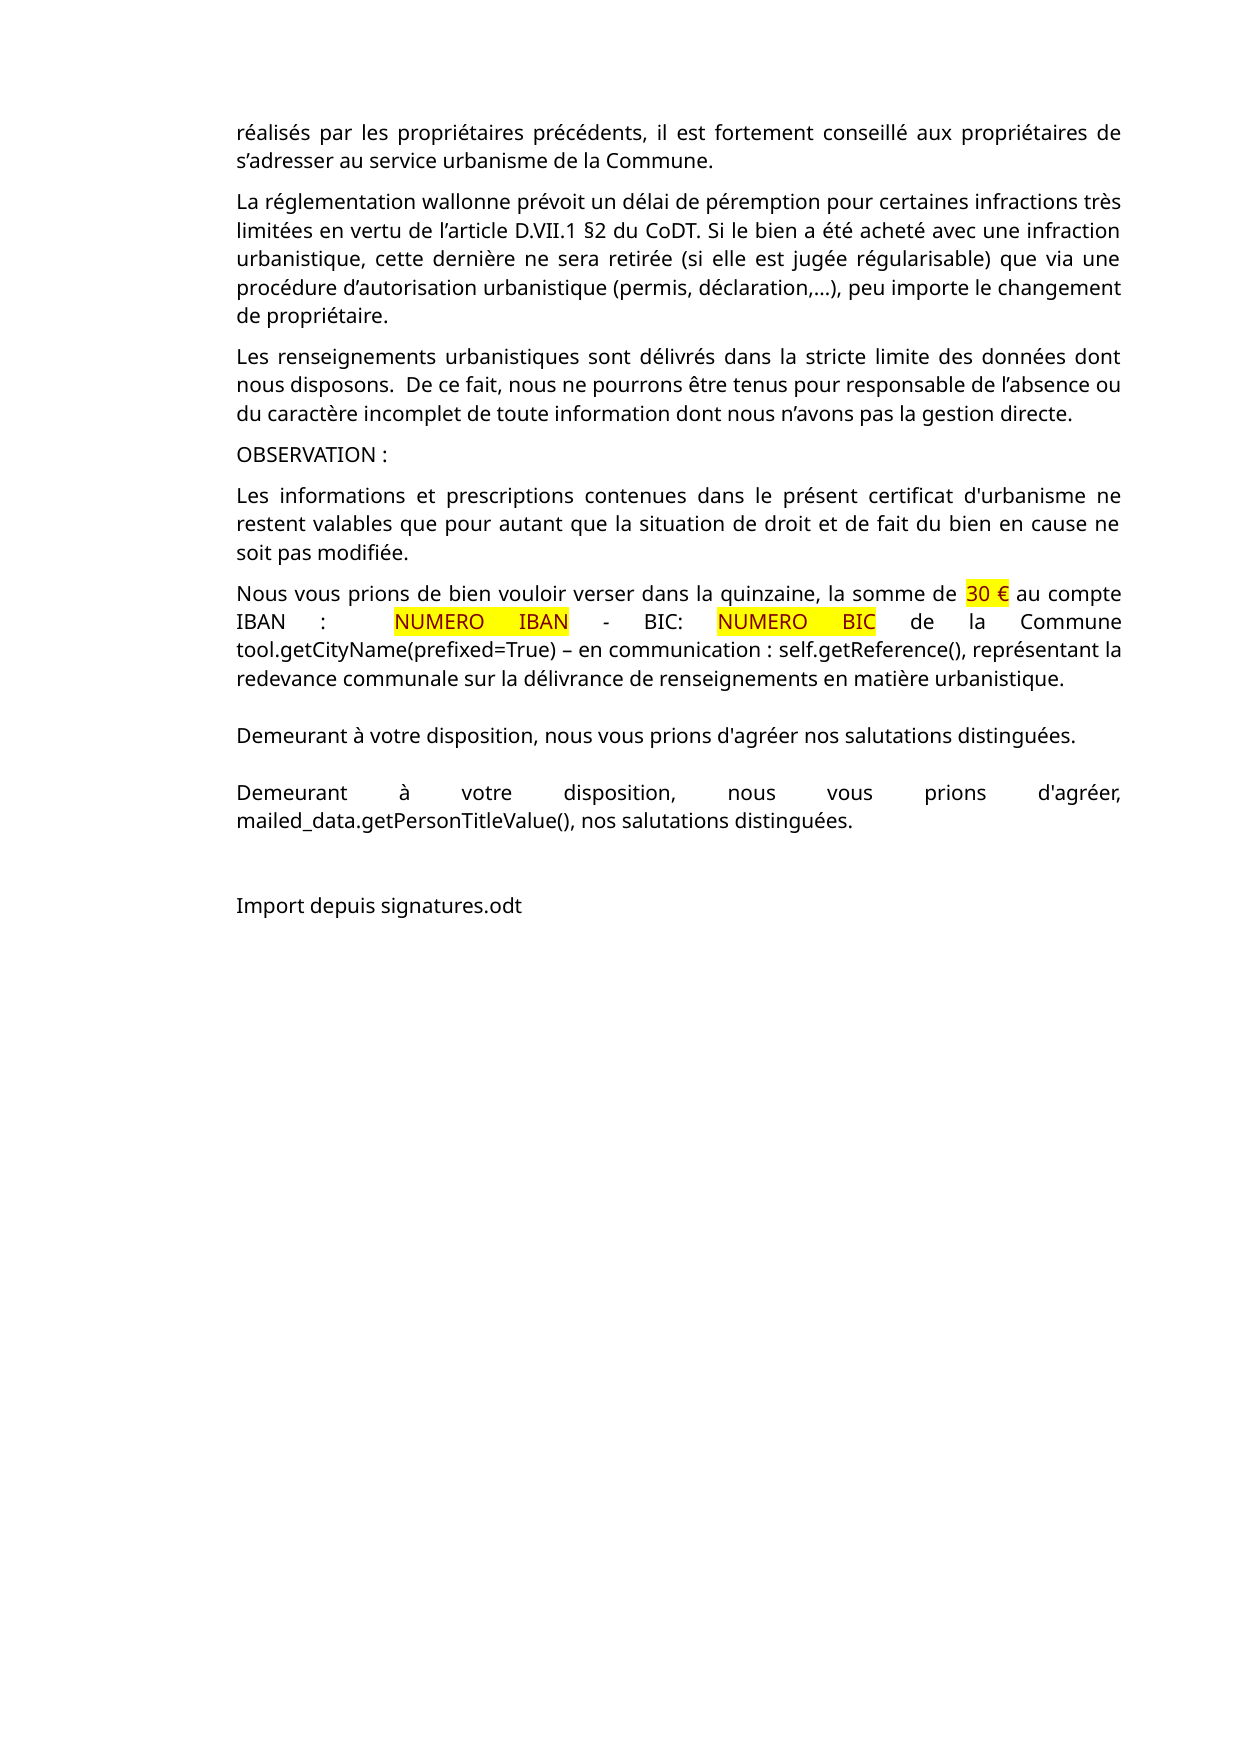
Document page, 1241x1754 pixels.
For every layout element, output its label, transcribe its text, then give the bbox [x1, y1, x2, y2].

text Import depuis signatures.odt [236, 892, 1122, 920]
text Demeurant à votre disposition, nous vous prions d'agréer nos salutations distinguées. [236, 721, 1122, 749]
text Les renseignements urbanistiques sont délivrés dans la stricte limite des données dont nous disposons. De ce fait, nous ne pourrons être tenus pour responsable de l’absence ou du caractère incomplet de toute information dont nous n’avons pas la gestion directe. [236, 342, 1122, 427]
text Demeurant à votre disposition, nous vous prions d'agréer, mailed_data.getPersonTitleValue(), nos salutations distinguées. [236, 778, 1122, 835]
text OBSERVATION : [236, 440, 1122, 468]
text Nous vous prions de bien vouloir verser dans la quinzaine, la somme de 30 € au compte IBAN : NUMERO IBAN - BIC: NUMERO BIC de la Commune tool.getCityName(prefixed=True) – en communication : self.getReference(), représentant la redevance communale sur la délivrance de renseignements en matière urbanistique. [236, 579, 1122, 692]
text La réglementation wallonne prévoit un délai de péremption pour certaines infractions très limitées en vertu de l’article D.VII.1 §2 du CoDT. Si le bien a été acheté avec une infraction urbanistique, cette dernière ne sera retirée (si elle est jugée régularisable) que via une procédure d’autorisation urbanistique (permis, déclaration,…), peu importe le changement de propriétaire. [236, 187, 1122, 330]
text réalisés par les propriétaires précédents, il est fortement conseillé aux propriétaires de s’adresser au service urbanisme de la Commune. [236, 118, 1122, 175]
text Les informations et prescriptions contenues dans le présent certificat d'urbanisme ne restent valables que pour autant que la situation de droit et de fait du bien en cause ne soit pas modifiée. [236, 481, 1122, 566]
